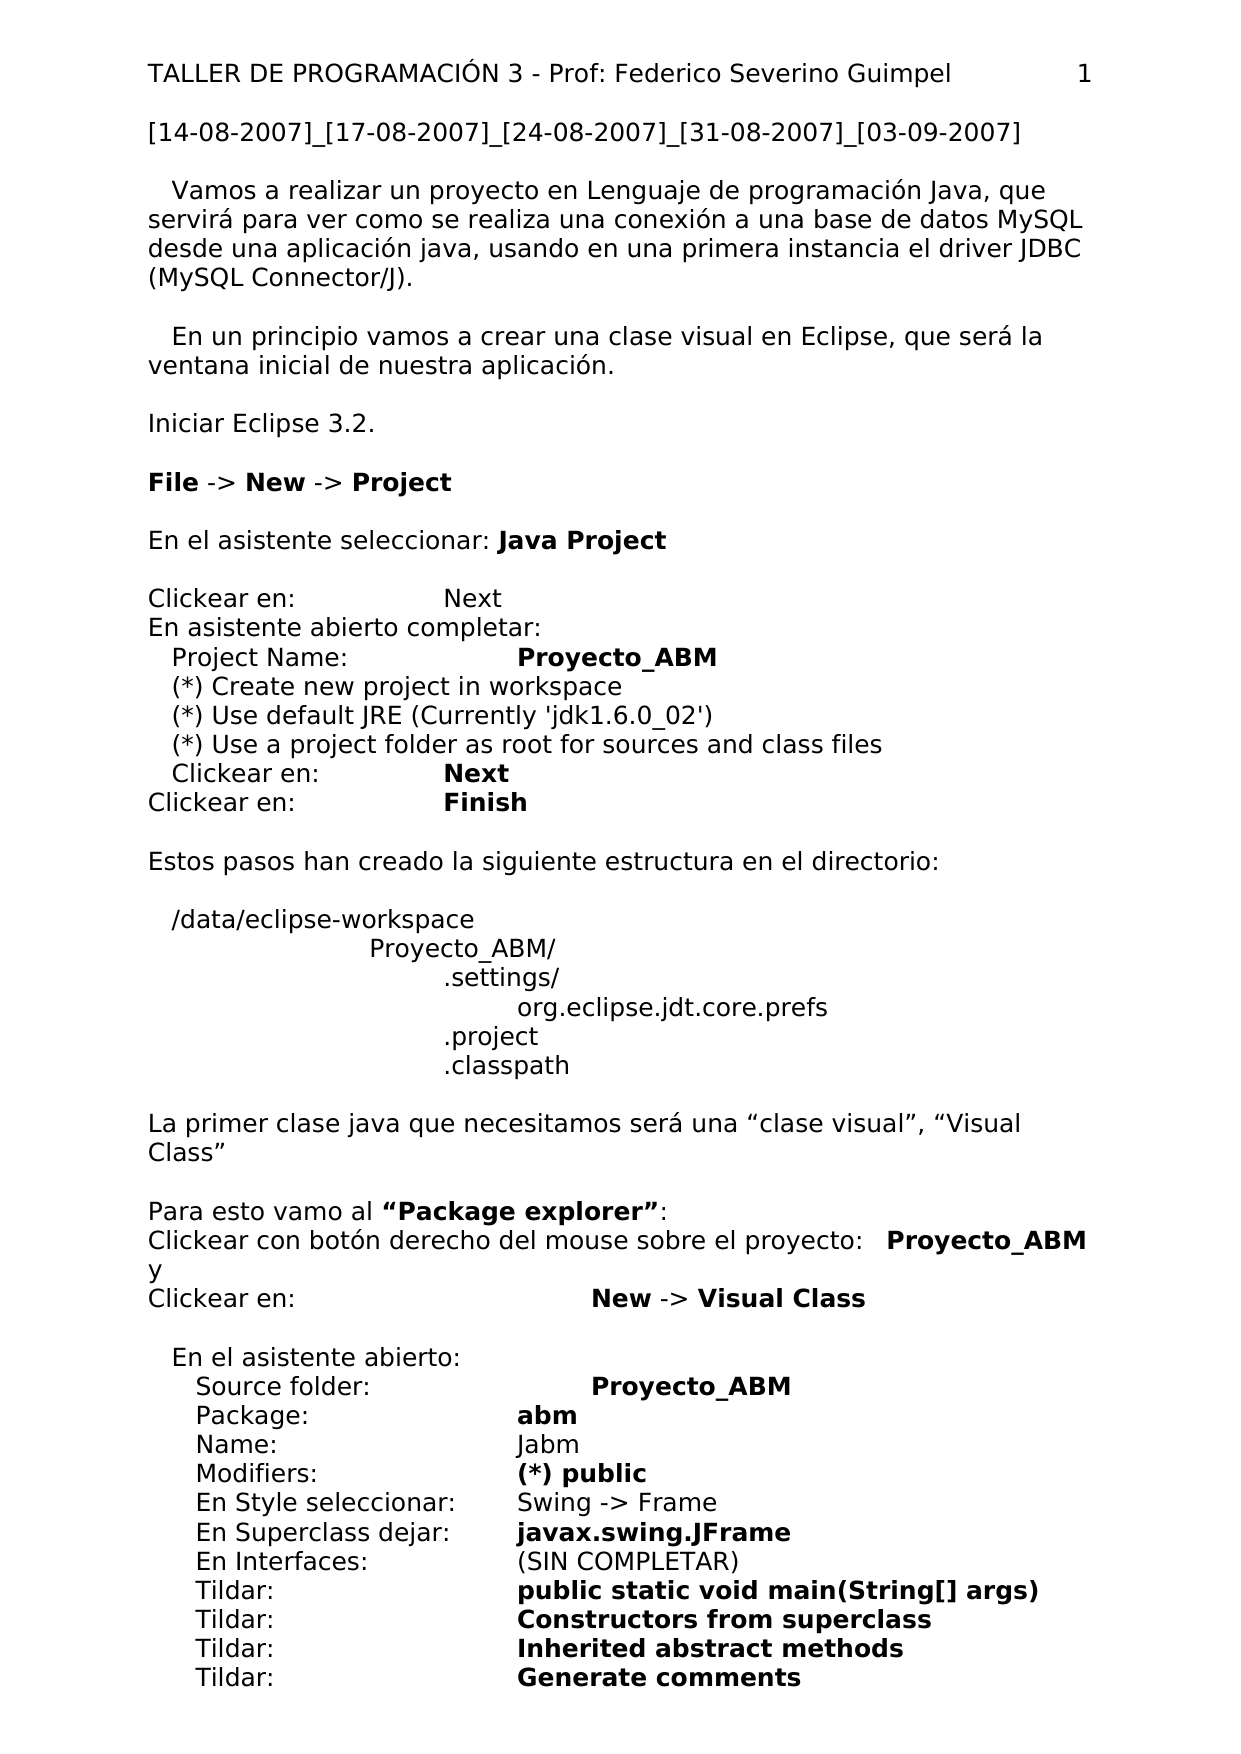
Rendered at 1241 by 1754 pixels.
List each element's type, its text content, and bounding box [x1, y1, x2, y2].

text En Superclass dejar: javax.swing.JFrame [148, 1518, 1093, 1547]
text Tildar: Inherited abstract methods [148, 1634, 1093, 1663]
text .settings/ [148, 963, 1093, 993]
text Clickear en: Next [148, 584, 1093, 613]
text .classpath [148, 1051, 1093, 1080]
text En el asistente abierto: [148, 1343, 1093, 1372]
text Vamos a realizar un proyecto en Lenguaje de programación Java, que servirá para ver como se realiza una conexión a una base de datos MySQL desde una aplicación java, usando en una primera instancia el driver JDBC (MySQL Connector/J). [148, 176, 1093, 293]
text (*) Use a project folder as root for sources and class files [148, 730, 1093, 759]
text Tildar: public static void main(String[] args) [148, 1576, 1093, 1605]
text Clickear en: Next [148, 759, 1093, 788]
text /data/eclipse-workspace [148, 905, 1093, 934]
text [14-08-2007]_[17-08-2007]_[24-08-2007]_[31-08-2007]_[03-09-2007] [148, 118, 1093, 147]
text (*) Use default JRE (Currently 'jdk1.6.0_02') [148, 701, 1093, 730]
text En asistente abierto completar: [148, 613, 1093, 643]
text En Style seleccionar: Swing -> Frame [148, 1488, 1093, 1518]
text (*) Create new project in workspace [148, 672, 1093, 701]
text En el asistente seleccionar: Java Project [148, 526, 1093, 555]
text La primer clase java que necesitamos será una “clase visual”, “Visual Class” [148, 1109, 1093, 1168]
text y [148, 1255, 1093, 1284]
text Clickear con botón derecho del mouse sobre el proyecto: Proyecto_ABM [148, 1226, 1093, 1255]
text Para esto vamo al “Package explorer”: [148, 1197, 1093, 1226]
text Clickear en: Finish [148, 788, 1093, 818]
text Proyecto_ABM/ [148, 934, 1093, 963]
text .project [148, 1022, 1093, 1051]
text Name: Jabm [148, 1430, 1093, 1459]
text Package: abm [148, 1401, 1093, 1430]
text En Interfaces: (SIN COMPLETAR) [148, 1547, 1093, 1576]
text File -> New -> Project [148, 468, 1093, 497]
text En un principio vamos a crear una clase visual en Eclipse, que será la ventana inicial de nuestra aplicación. [148, 322, 1093, 380]
text org.eclipse.jdt.core.prefs [148, 993, 1093, 1022]
text Modifiers: (*) public [148, 1459, 1093, 1488]
text Project Name: Proyecto_ABM [148, 643, 1093, 672]
text Estos pasos han creado la siguiente estructura en el directorio: [148, 847, 1093, 876]
text Tildar: Generate comments [148, 1663, 1093, 1693]
text Clickear en: New -> Visual Class [148, 1284, 1093, 1313]
text Tildar: Constructors from superclass [148, 1605, 1093, 1634]
text Iniciar Eclipse 3.2. [148, 409, 1093, 438]
text Source folder: Proyecto_ABM [148, 1372, 1093, 1401]
